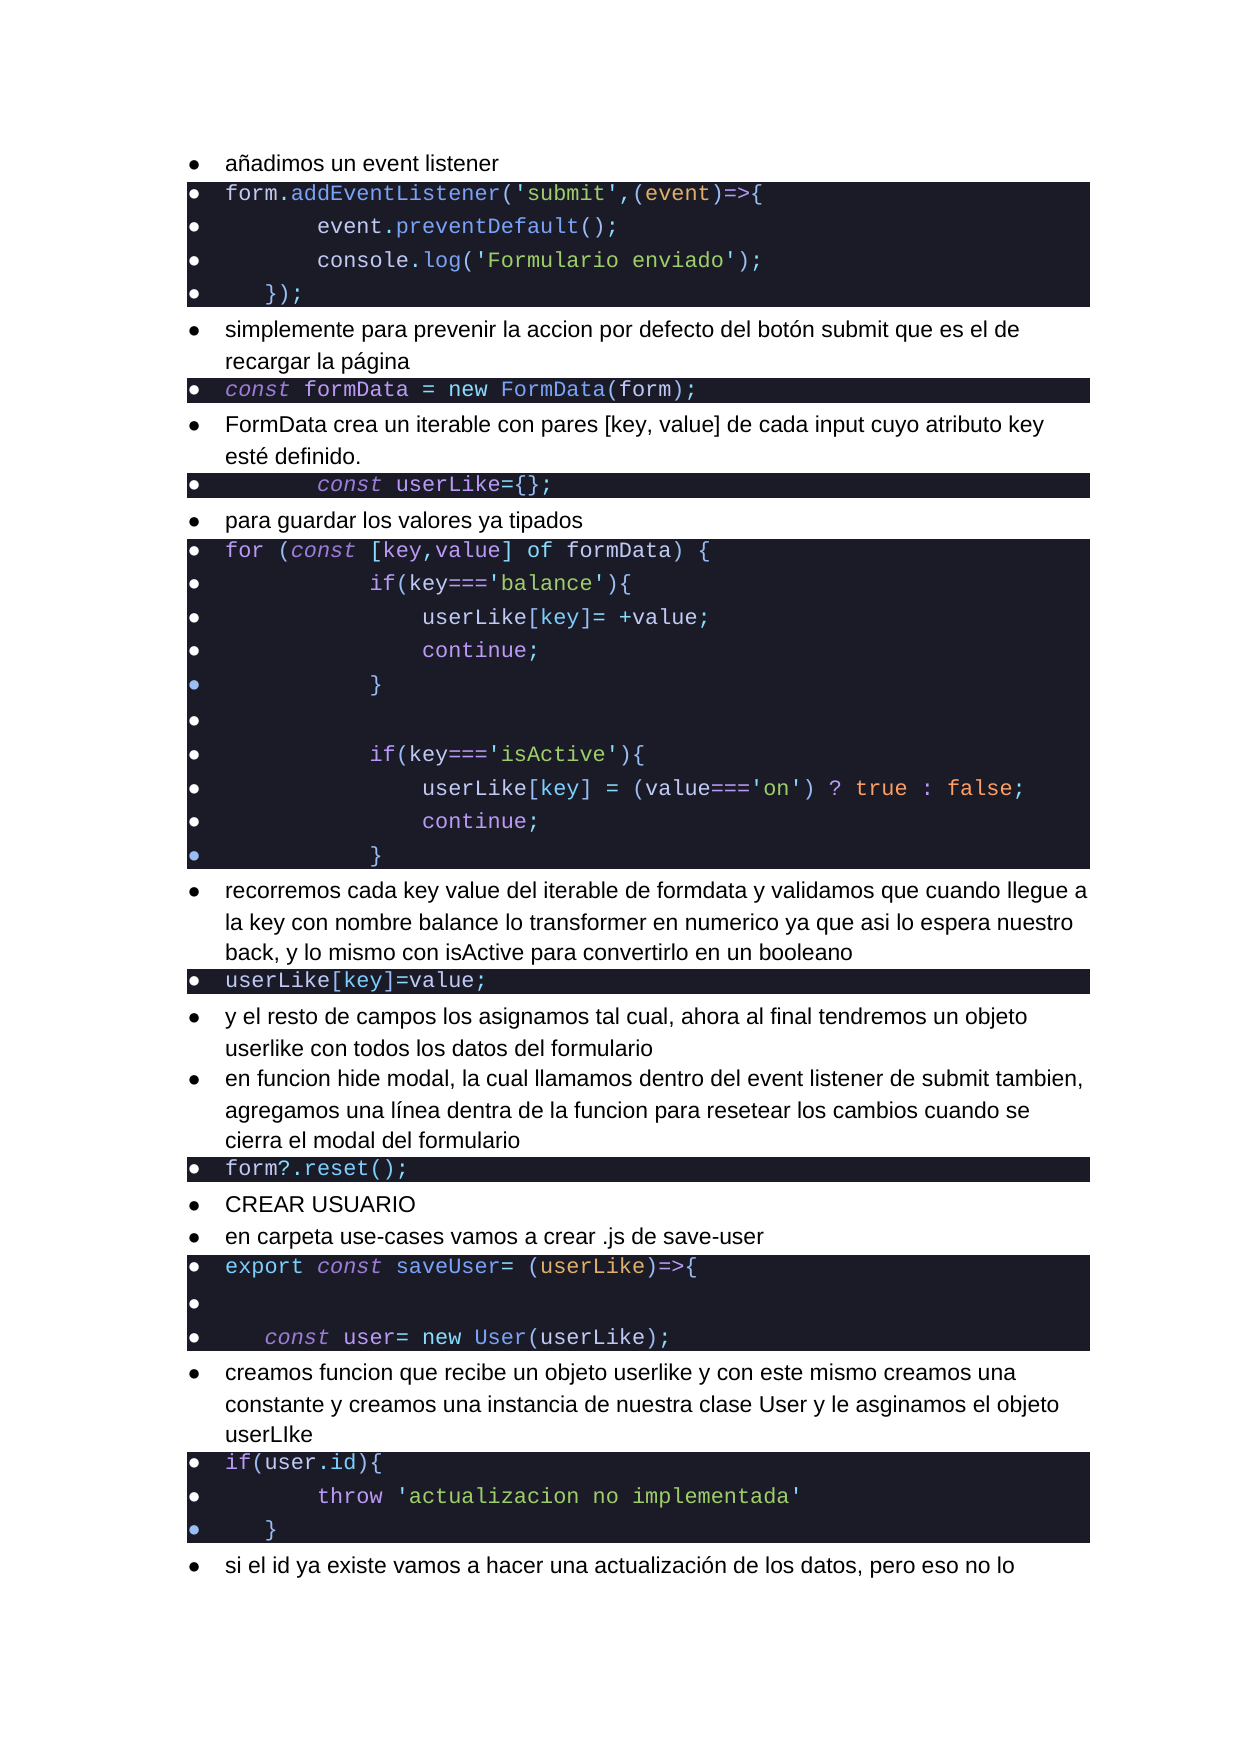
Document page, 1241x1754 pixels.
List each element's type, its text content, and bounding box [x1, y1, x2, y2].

list recorremos cada key value del iterable de formdata y validamos que cuando llegue a la key con nombre balance lo transformer en numerico ya que asi lo espera nuestro back, y lo mismo con isActive para convertirlo en un booleano [187, 877, 1090, 966]
list if(key==='isActive'){ [187, 743, 1090, 768]
list userLike[key]=value; [187, 969, 1090, 994]
list } [187, 844, 1090, 869]
list userLike[key] = (value==='on') ? true : false; [187, 777, 1090, 802]
list if(key==='balance'){ [187, 573, 1090, 597]
list event.preventDefault(); [187, 216, 1090, 240]
list const userLike={}; [187, 473, 1090, 498]
list const formData = new FormData(form); [187, 378, 1090, 403]
list for (const [key,value] of formData) { [187, 539, 1090, 564]
list continue; [187, 810, 1090, 835]
list en funcion hide modal, la cual llamamos dentro del event listener de submit tambien, agregamos una línea dentra de la funcion para resetear los cambios cuando se cierra el modal del formulario [187, 1065, 1090, 1153]
list }); [187, 282, 1090, 307]
list userLike[key]= +value; [187, 606, 1090, 631]
list en carpeta use-cases vamos a crear .js de save-user [187, 1223, 1090, 1251]
list creamos funcion que recibe un objeto userlike y con este mismo creamos una constante y creamos una instancia de nuestra clase User y le asginamos el objeto userLIke [187, 1359, 1090, 1448]
list } [187, 673, 1090, 698]
list const user= new User(userLike); [187, 1326, 1090, 1351]
list console.log('Formulario enviado'); [187, 249, 1090, 274]
list CREAR USUARIO [187, 1191, 1090, 1219]
list form.addEventListener('submit',(event)=>{ [187, 182, 1090, 207]
list continue; [187, 639, 1090, 664]
list if(user.id){ [187, 1452, 1090, 1476]
list añadimos un event listener [187, 150, 1090, 178]
list para guardar los valores ya tipados [187, 507, 1090, 535]
list form?.reset(); [187, 1157, 1090, 1182]
list y el resto de campos los asignamos tal cual, ahora al final tendremos un objeto userlike con todos los datos del formulario [187, 1003, 1090, 1061]
list } [187, 1518, 1090, 1543]
list si el id ya existe vamos a hacer una actualización de los datos, pero eso no lo [187, 1552, 1090, 1580]
list export const saveUser= (userLike)=>{ [187, 1255, 1090, 1280]
list simplemente para prevenir la accion por defecto del botón submit que es el de recargar la página [187, 316, 1090, 374]
list throw 'actualizacion no implementada' [187, 1485, 1090, 1510]
list FormData crea un iterable con pares [key, value] de cada input cuyo atributo key esté definido. [187, 411, 1090, 470]
